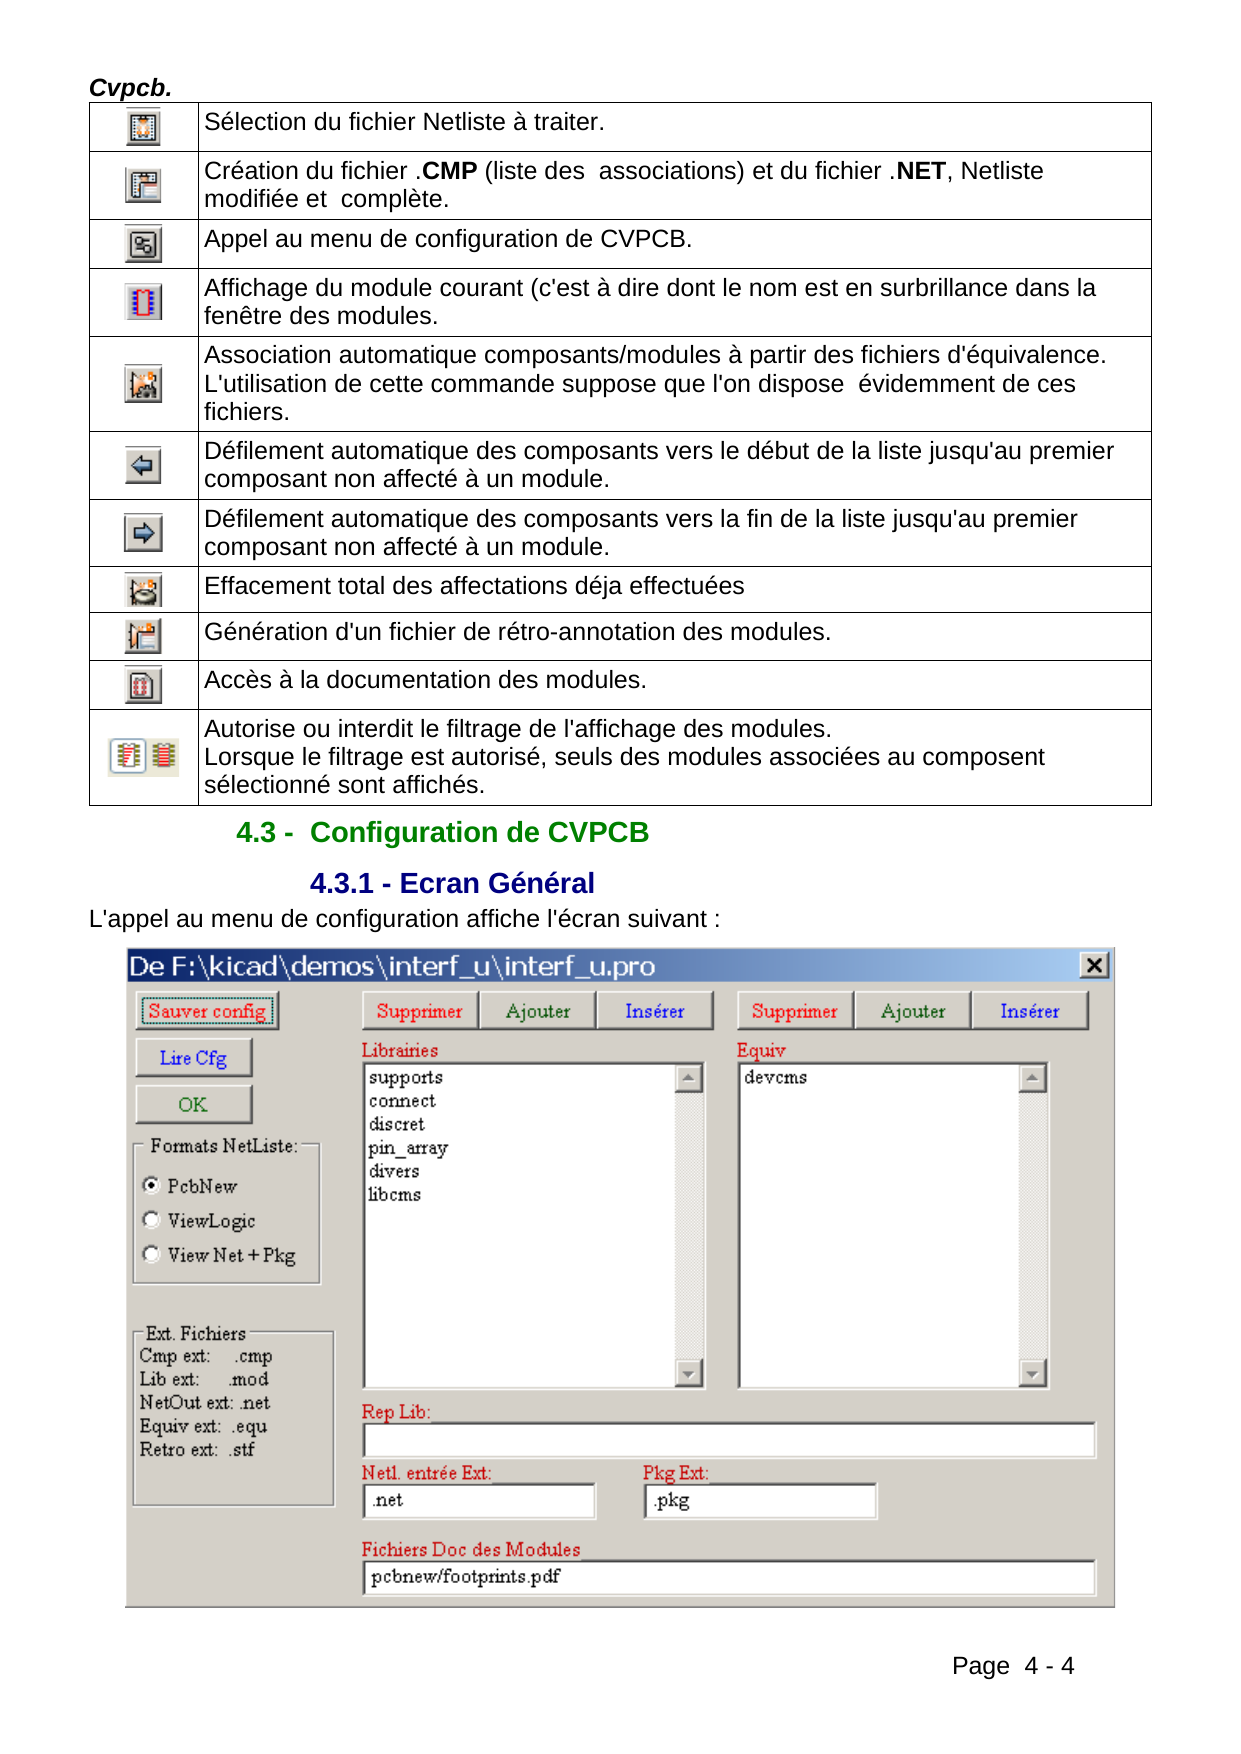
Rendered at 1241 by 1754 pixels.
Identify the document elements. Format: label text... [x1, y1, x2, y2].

table_cell [90, 337, 198, 431]
subtitle Ecran Général [236, 867, 1152, 899]
table_cell [90, 152, 198, 219]
table_cell [90, 567, 198, 612]
table_cell Défilement automatique des composants vers la fin de la liste jusqu'au premier composant non affecté à un module. [199, 500, 1151, 566]
table_cell Affichage du module courant (c'est à dire dont le nom est en surbrillance dans la fenêtre des modules. [199, 269, 1151, 336]
subtitle Configuration de CVPCB [162, 816, 1152, 849]
picture [125, 947, 1116, 1608]
table_cell Défilement automatique des composants vers le début de la liste jusqu'au premier composant non affecté à un module. [199, 432, 1151, 499]
picture [123, 513, 163, 552]
picture [125, 167, 162, 203]
table_header Sélection du fichier Netliste à traiter. [199, 103, 1151, 151]
picture [125, 446, 162, 484]
table_cell [90, 661, 198, 709]
table_cell Appel au menu de configuration de CVPCB. [199, 220, 1151, 268]
picture [124, 572, 163, 607]
table_cell [90, 432, 198, 499]
table_cell Effacement total des affectations déja effectuées [199, 567, 1151, 612]
picture [124, 224, 163, 263]
picture [107, 737, 180, 777]
table_cell [90, 613, 198, 660]
table_cell [90, 220, 198, 268]
table_header [90, 103, 198, 151]
picture [124, 618, 163, 654]
picture [126, 107, 161, 146]
picture [124, 665, 163, 704]
table_cell [90, 500, 198, 566]
table_cell Création du fichier .CMP (liste des associations) et du fichier .NET, Netliste modifiée et complète. [199, 152, 1151, 219]
table_cell [90, 710, 198, 805]
table_cell Génération d'un fichier de rétro-annotation des modules. [199, 613, 1151, 660]
table_cell [90, 269, 198, 336]
table_cell Autorise ou interdit le filtrage de l'affichage des modules. Lorsque le filtrage est autorisé, seuls des modules associées au composent sélectionné sont affichés. [199, 710, 1151, 805]
text L'appel au menu de configuration affiche l'écran suivant : [88, 905, 1152, 933]
table_cell Accès à la documentation des modules. [199, 661, 1151, 709]
picture [124, 364, 163, 403]
table_cell Association automatique composants/modules à partir des fichiers d'équivalence. L'utilisation de cette commande suppose que l'on dispose évidemment de ces fichiers. [199, 337, 1151, 431]
